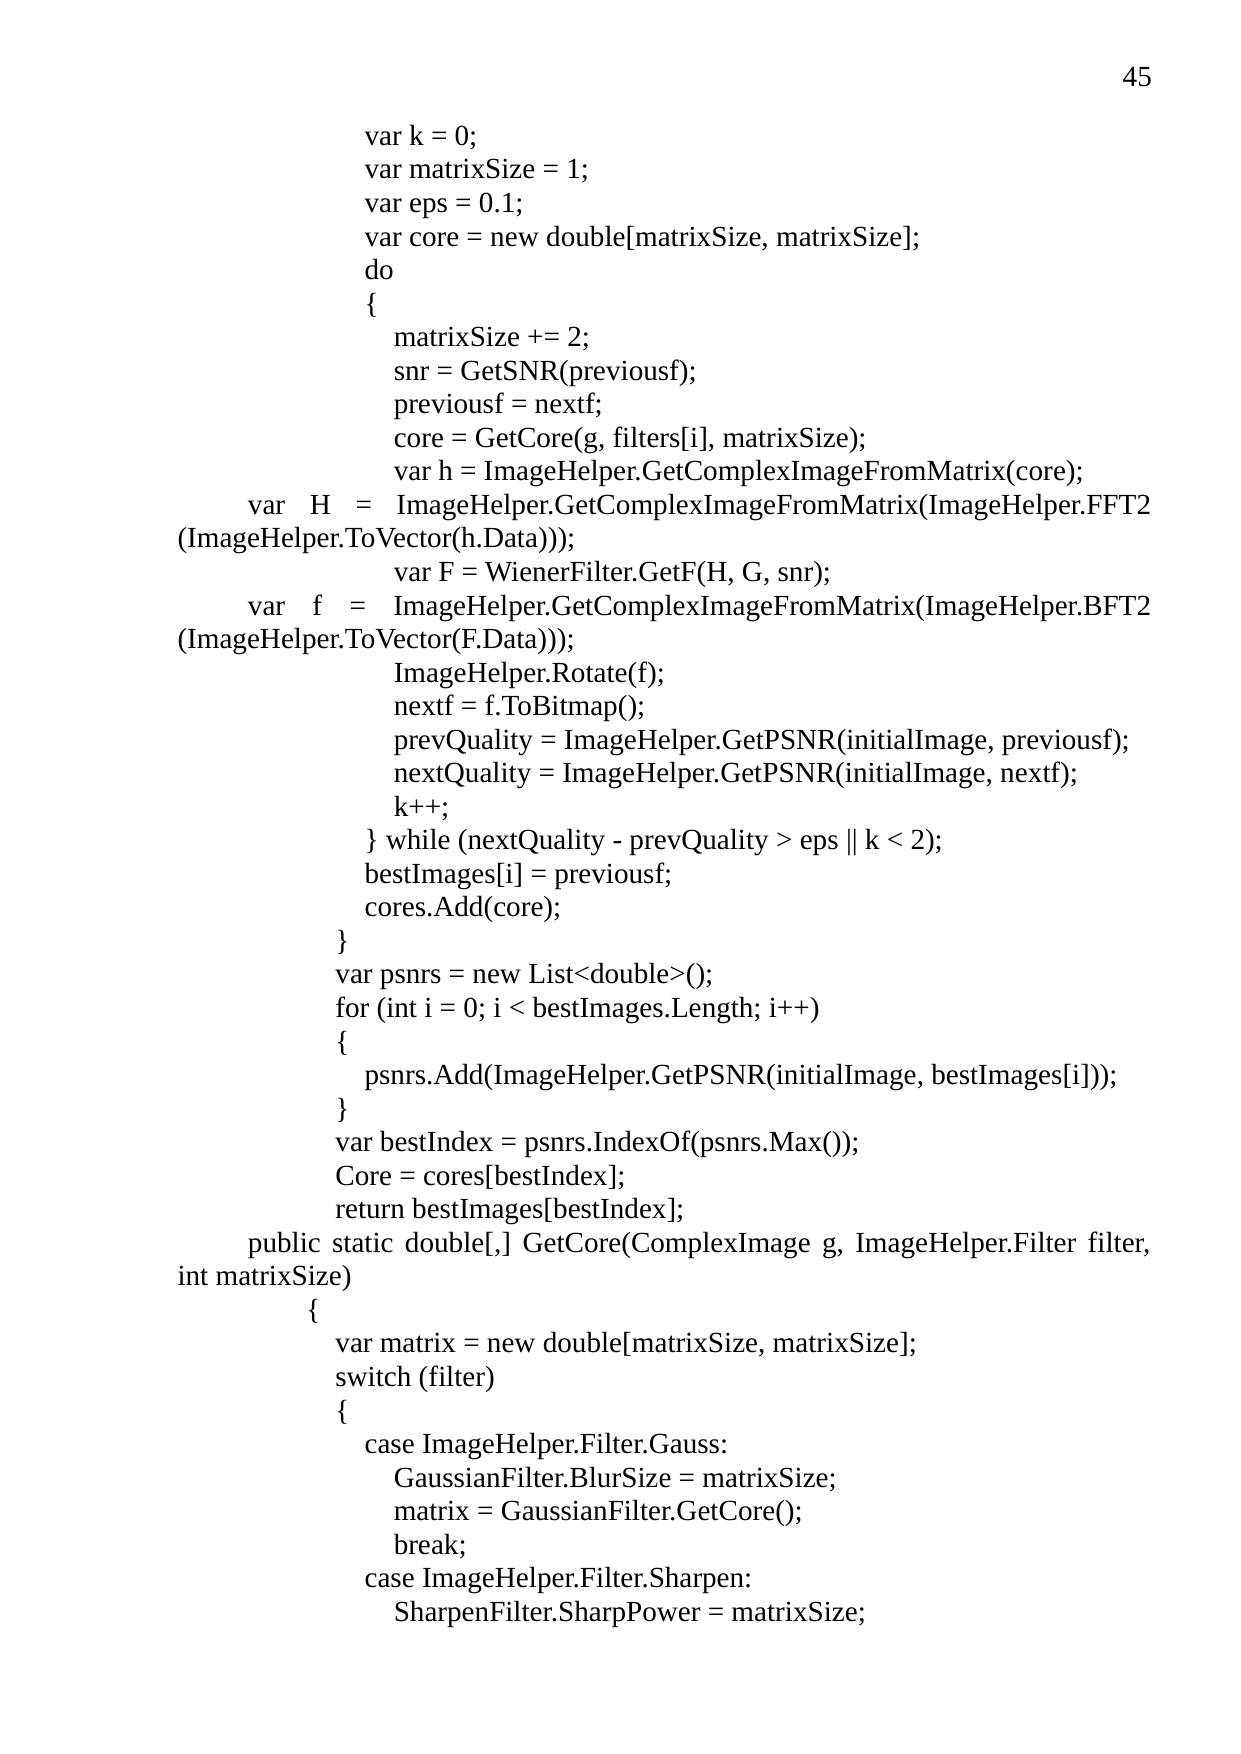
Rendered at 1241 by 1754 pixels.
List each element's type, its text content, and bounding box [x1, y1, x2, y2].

text switch (filter) [177, 1359, 1152, 1393]
text bestImages[i] = previousf; [177, 856, 1152, 889]
text var matrixSize = 1; [177, 152, 1152, 185]
text SharpenFilter.SharpPower = matrixSize; [177, 1594, 1152, 1627]
text var bestIndex = psnrs.IndexOf(psnrs.Max()); [177, 1124, 1152, 1158]
text var f = ImageHelper.GetComplexImageFromMatrix(ImageHelper.BFT2 (ImageHelper.ToVector(F.Data))); [177, 588, 1152, 655]
text for (int i = 0; i < bestImages.Length; i++) [177, 990, 1152, 1024]
text { [177, 1393, 1152, 1426]
text var core = new double[matrixSize, matrixSize]; [177, 219, 1152, 252]
text GaussianFilter.BlurSize = matrixSize; [177, 1460, 1152, 1493]
text snr = GetSNR(previousf); [177, 353, 1152, 386]
text Core = cores[bestIndex]; [177, 1158, 1152, 1191]
text } [177, 923, 1152, 957]
text var k = 0; [177, 118, 1152, 152]
text psnrs.Add(ImageHelper.GetPSNR(initialImage, bestImages[i])); [177, 1057, 1152, 1091]
text var matrix = new double[matrixSize, matrixSize]; [177, 1326, 1152, 1359]
text matrix = GaussianFilter.GetCore(); [177, 1493, 1152, 1527]
text ImageHelper.Rotate(f); [177, 655, 1152, 688]
text var psnrs = new List<double>(); [177, 957, 1152, 990]
text public static double[,] GetCore(ComplexImage g, ImageHelper.Filter filter, int matrixSize) [177, 1225, 1152, 1292]
text k++; [177, 789, 1152, 822]
text case ImageHelper.Filter.Sharpen: [177, 1560, 1152, 1594]
text var F = WienerFilter.GetF(H, G, snr); [177, 554, 1152, 588]
text case ImageHelper.Filter.Gauss: [177, 1426, 1152, 1460]
text return bestImages[bestIndex]; [177, 1191, 1152, 1225]
text cores.Add(core); [177, 889, 1152, 923]
text core = GetCore(g, filters[i], matrixSize); [177, 420, 1152, 453]
text { [177, 286, 1152, 319]
text { [177, 1292, 1152, 1326]
text previousf = nextf; [177, 386, 1152, 420]
text prevQuality = ImageHelper.GetPSNR(initialImage, previousf); [177, 722, 1152, 755]
text do [177, 252, 1152, 286]
text nextf = f.ToBitmap(); [177, 688, 1152, 722]
text var eps = 0.1; [177, 185, 1152, 219]
text { [177, 1024, 1152, 1057]
text } [177, 1091, 1152, 1124]
text nextQuality = ImageHelper.GetPSNR(initialImage, nextf); [177, 755, 1152, 789]
text matrixSize += 2; [177, 319, 1152, 353]
text var H = ImageHelper.GetComplexImageFromMatrix(ImageHelper.FFT2 (ImageHelper.ToVector(h.Data))); [177, 487, 1152, 554]
text } while (nextQuality - prevQuality > eps || k < 2); [177, 822, 1152, 856]
text break; [177, 1527, 1152, 1560]
text var h = ImageHelper.GetComplexImageFromMatrix(core); [177, 453, 1152, 487]
